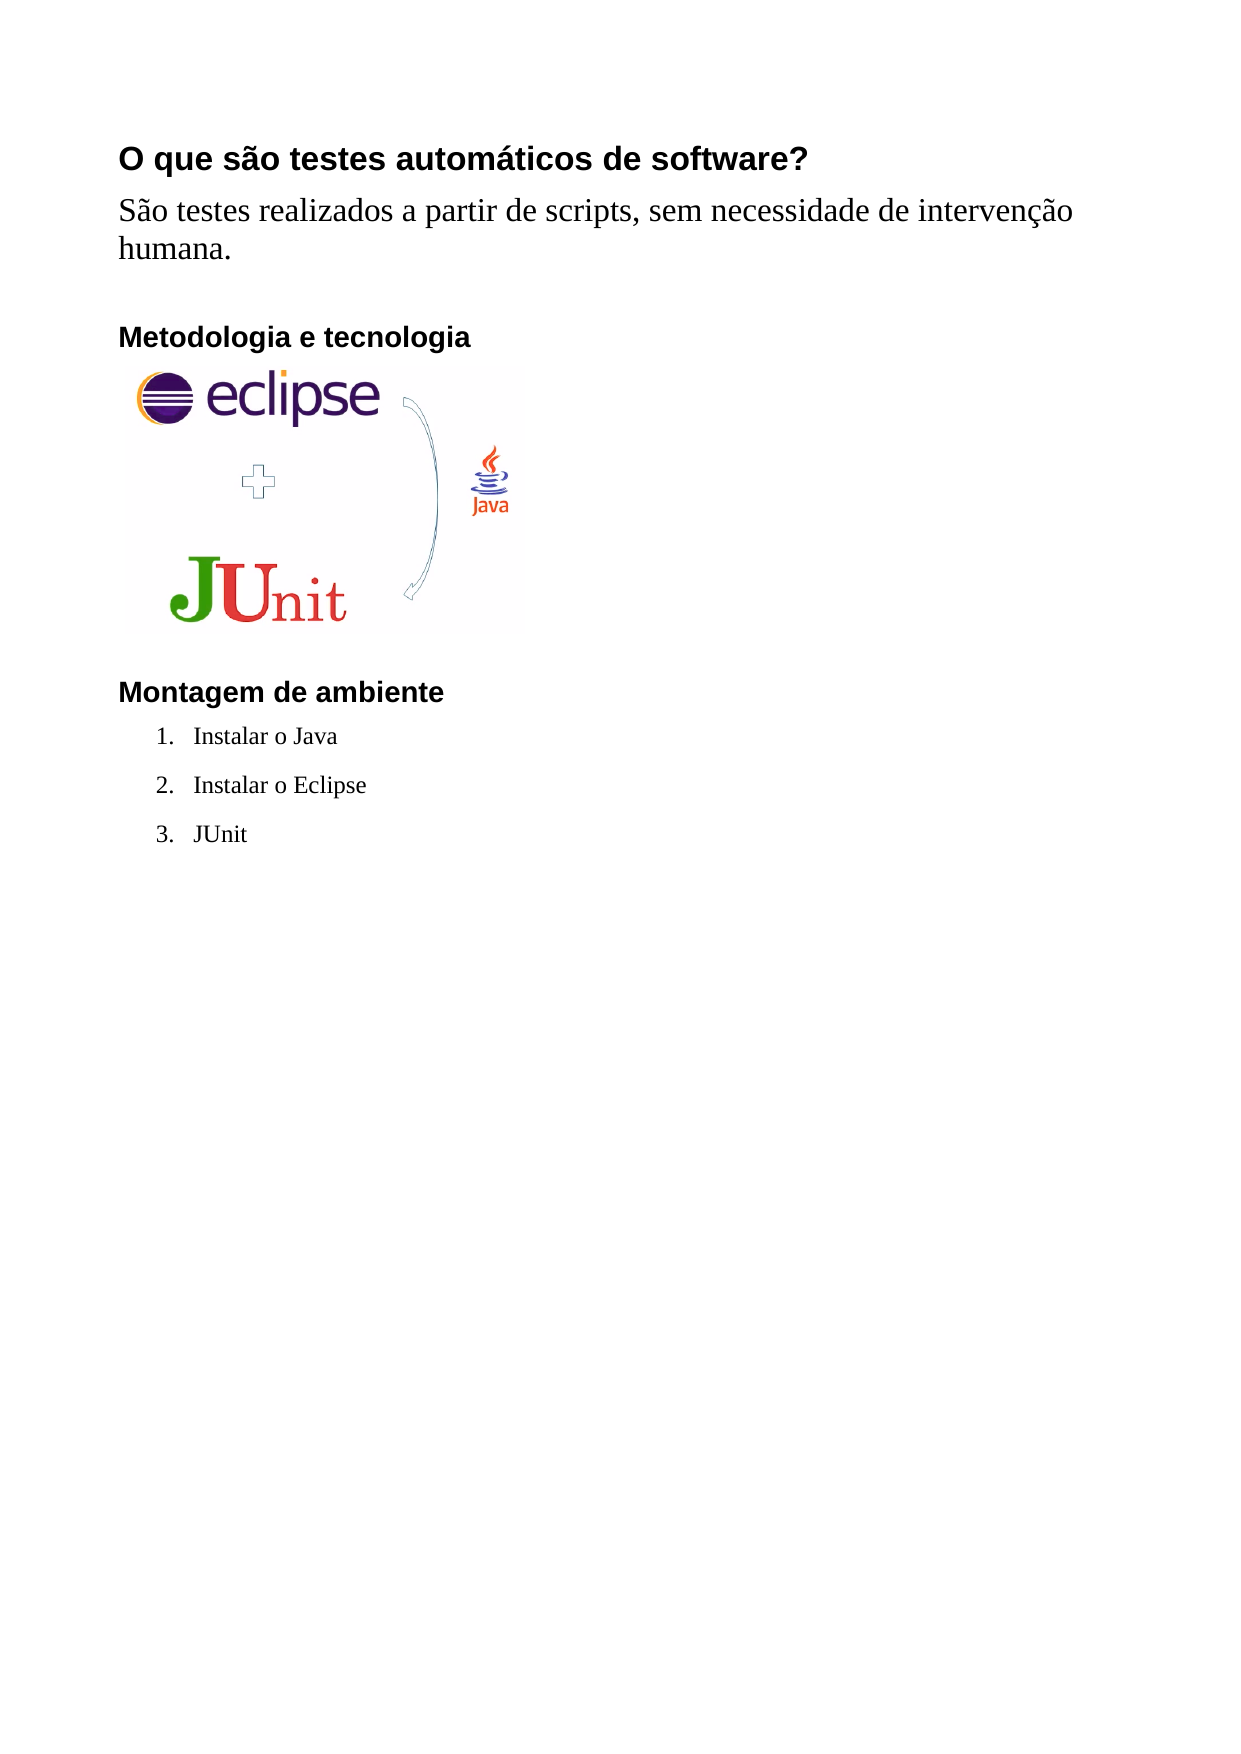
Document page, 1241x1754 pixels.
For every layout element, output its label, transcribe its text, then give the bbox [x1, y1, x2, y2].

subtitle Metodologia e tecnologia [118, 320, 1122, 353]
picture [124, 366, 525, 634]
list Instalar o Eclipse [156, 770, 1122, 799]
text São testes realizados a partir de scripts, sem necessidade de intervenção humana. [118, 190, 1122, 267]
subtitle Montagem de ambiente [118, 675, 1122, 709]
list JUnit [156, 819, 1122, 848]
subtitle O que são testes automáticos de software? [118, 139, 1122, 178]
list Instalar o Java [156, 721, 1122, 750]
